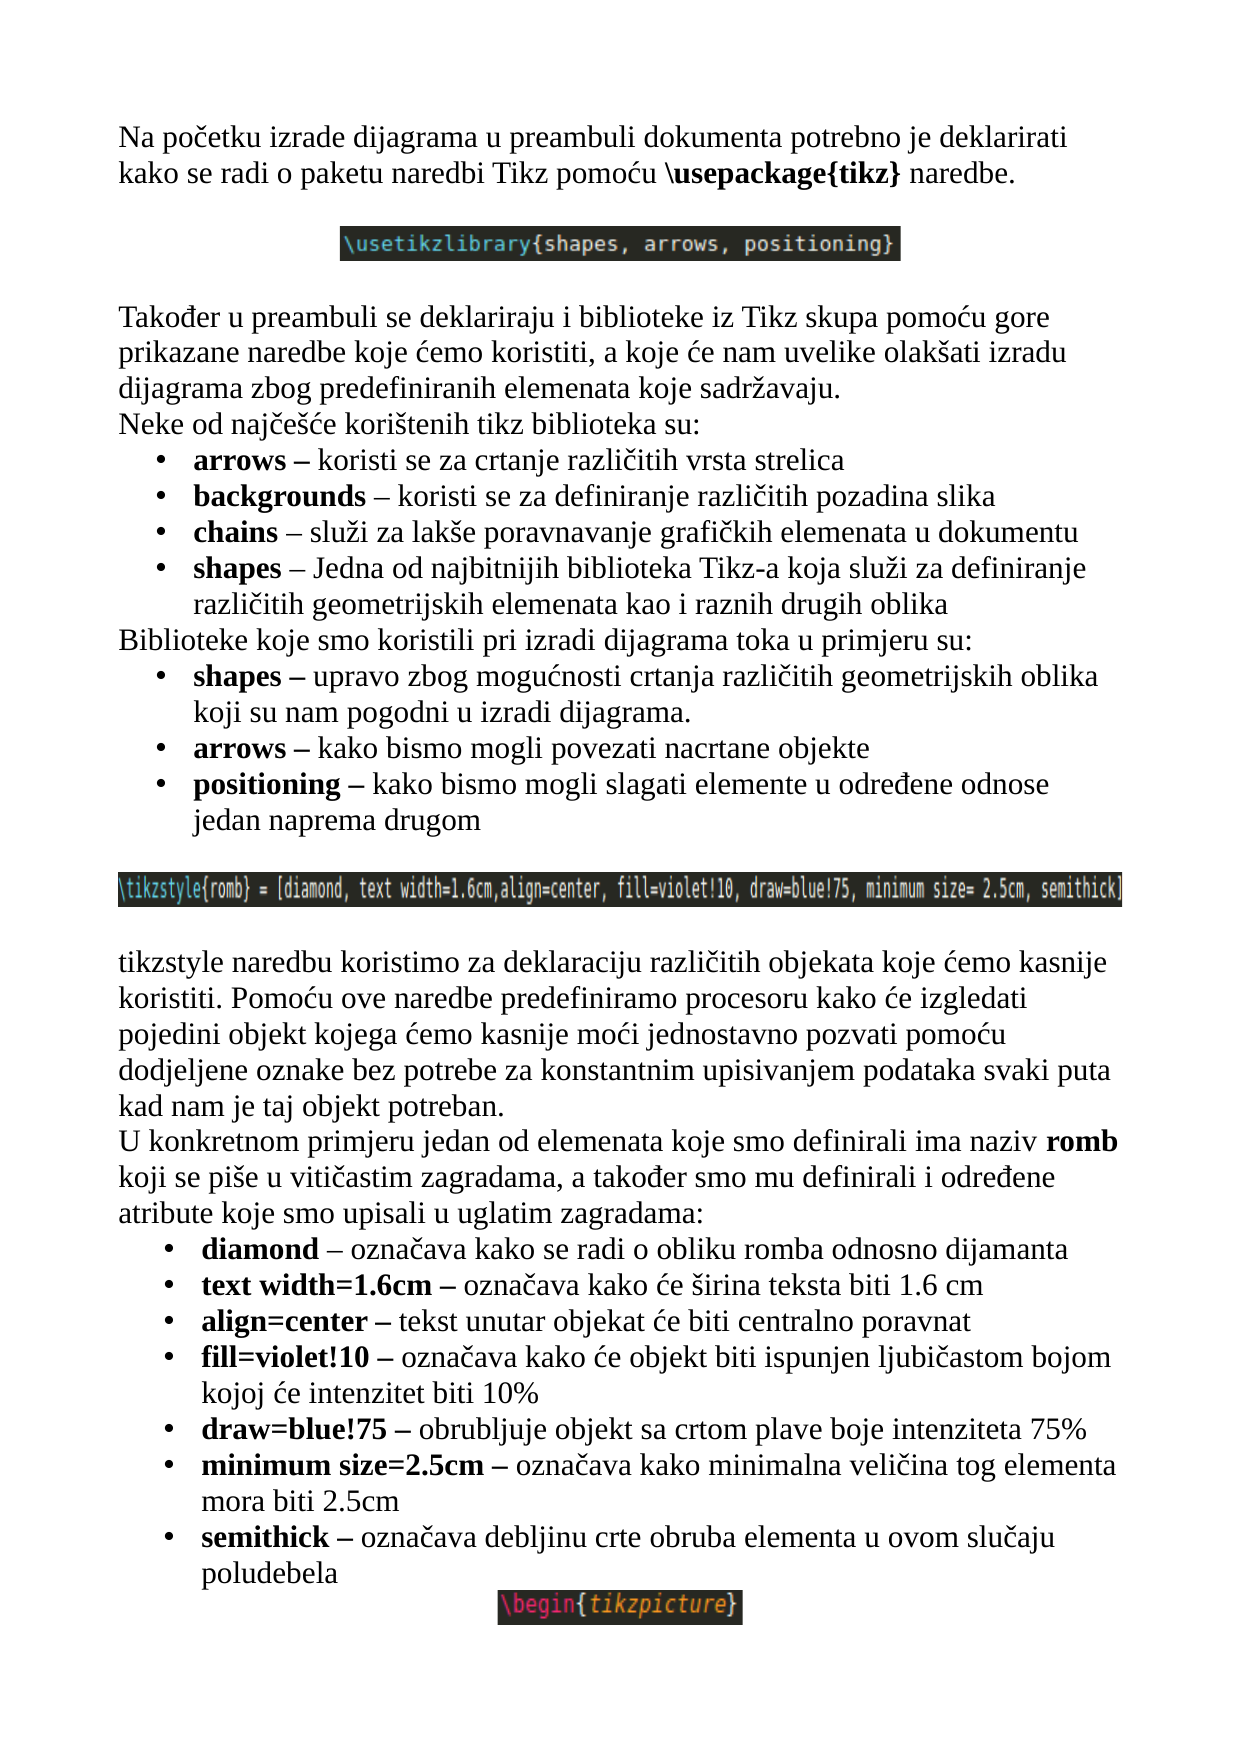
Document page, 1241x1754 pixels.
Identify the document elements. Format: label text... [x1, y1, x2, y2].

picture [118, 872, 1123, 907]
list draw=blue!75 – obrubljuje objekt sa crtom plave boje intenziteta 75% [163, 1410, 1122, 1446]
text Neke od najčešće korištenih tikz biblioteka su: [118, 406, 1122, 442]
list arrows – koristi se za crtanje različitih vrsta strelica [156, 442, 1122, 477]
list text width=1.6cm – označava kako će širina teksta biti 1.6 cm [163, 1266, 1122, 1302]
list positioning – kako bismo mogli slagati elemente u određene odnose jedan naprema drugom [156, 765, 1122, 837]
list fill=violet!10 – označava kako će objekt biti ispunjen ljubičastom bojom kojoj će intenzitet biti 10% [163, 1338, 1122, 1410]
text U konkretnom primjeru jedan od elemenata koje smo definirali ima naziv romb koji se piše u vitičastim zagradama, a također smo mu definirali i određene atribute koje smo upisali u uglatim zagradama: [118, 1123, 1122, 1231]
list diamond – označava kako se radi o obliku romba odnosno dijamanta [163, 1231, 1122, 1266]
text Biblioteke koje smo koristili pri izradi dijagrama toka u primjeru su: [118, 621, 1122, 657]
list shapes – Jedna od najbitnijih biblioteka Tikz-a koja služi za definiranje različitih geometrijskih elemenata kao i raznih drugih oblika [156, 549, 1122, 621]
list arrows – kako bismo mogli povezati nacrtane objekte [156, 729, 1122, 765]
list minimum size=2.5cm – označava kako minimalna veličina tog elementa mora biti 2.5cm [163, 1446, 1122, 1518]
picture [339, 226, 901, 261]
list semithick – označava debljinu crte obruba elementa u ovom slučaju poludebela [163, 1518, 1122, 1590]
list align=center – tekst unutar objekat će biti centralno poravnat [163, 1302, 1122, 1338]
list shapes – upravo zbog mogućnosti crtanja različitih geometrijskih oblika koji su nam pogodni u izradi dijagrama. [156, 657, 1122, 729]
picture [497, 1590, 743, 1625]
text tikzstyle naredbu koristimo za deklaraciju različitih objekata koje ćemo kasnije koristiti. Pomoću ove naredbe predefiniramo procesoru kako će izgledati pojedini objekt kojega ćemo kasnije moći jednostavno pozvati pomoću dodjeljene oznake bez potrebe za konstantnim upisivanjem podataka svaki puta kad nam je taj objekt potreban. [118, 943, 1122, 1123]
text Također u preambuli se deklariraju i biblioteke iz Tikz skupa pomoću gore prikazane naredbe koje ćemo koristiti, a koje će nam uvelike olakšati izradu dijagrama zbog predefiniranih elemenata koje sadržavaju. [118, 298, 1122, 406]
list chains – služi za lakše poravnavanje grafičkih elemenata u dokumentu [156, 513, 1122, 549]
list backgrounds – koristi se za definiranje različitih pozadina slika [156, 477, 1122, 513]
text Na početku izrade dijagrama u preambuli dokumenta potrebno je deklarirati kako se radi o paketu naredbi Tikz pomoću \usepackage{tikz} naredbe. [118, 118, 1122, 190]
